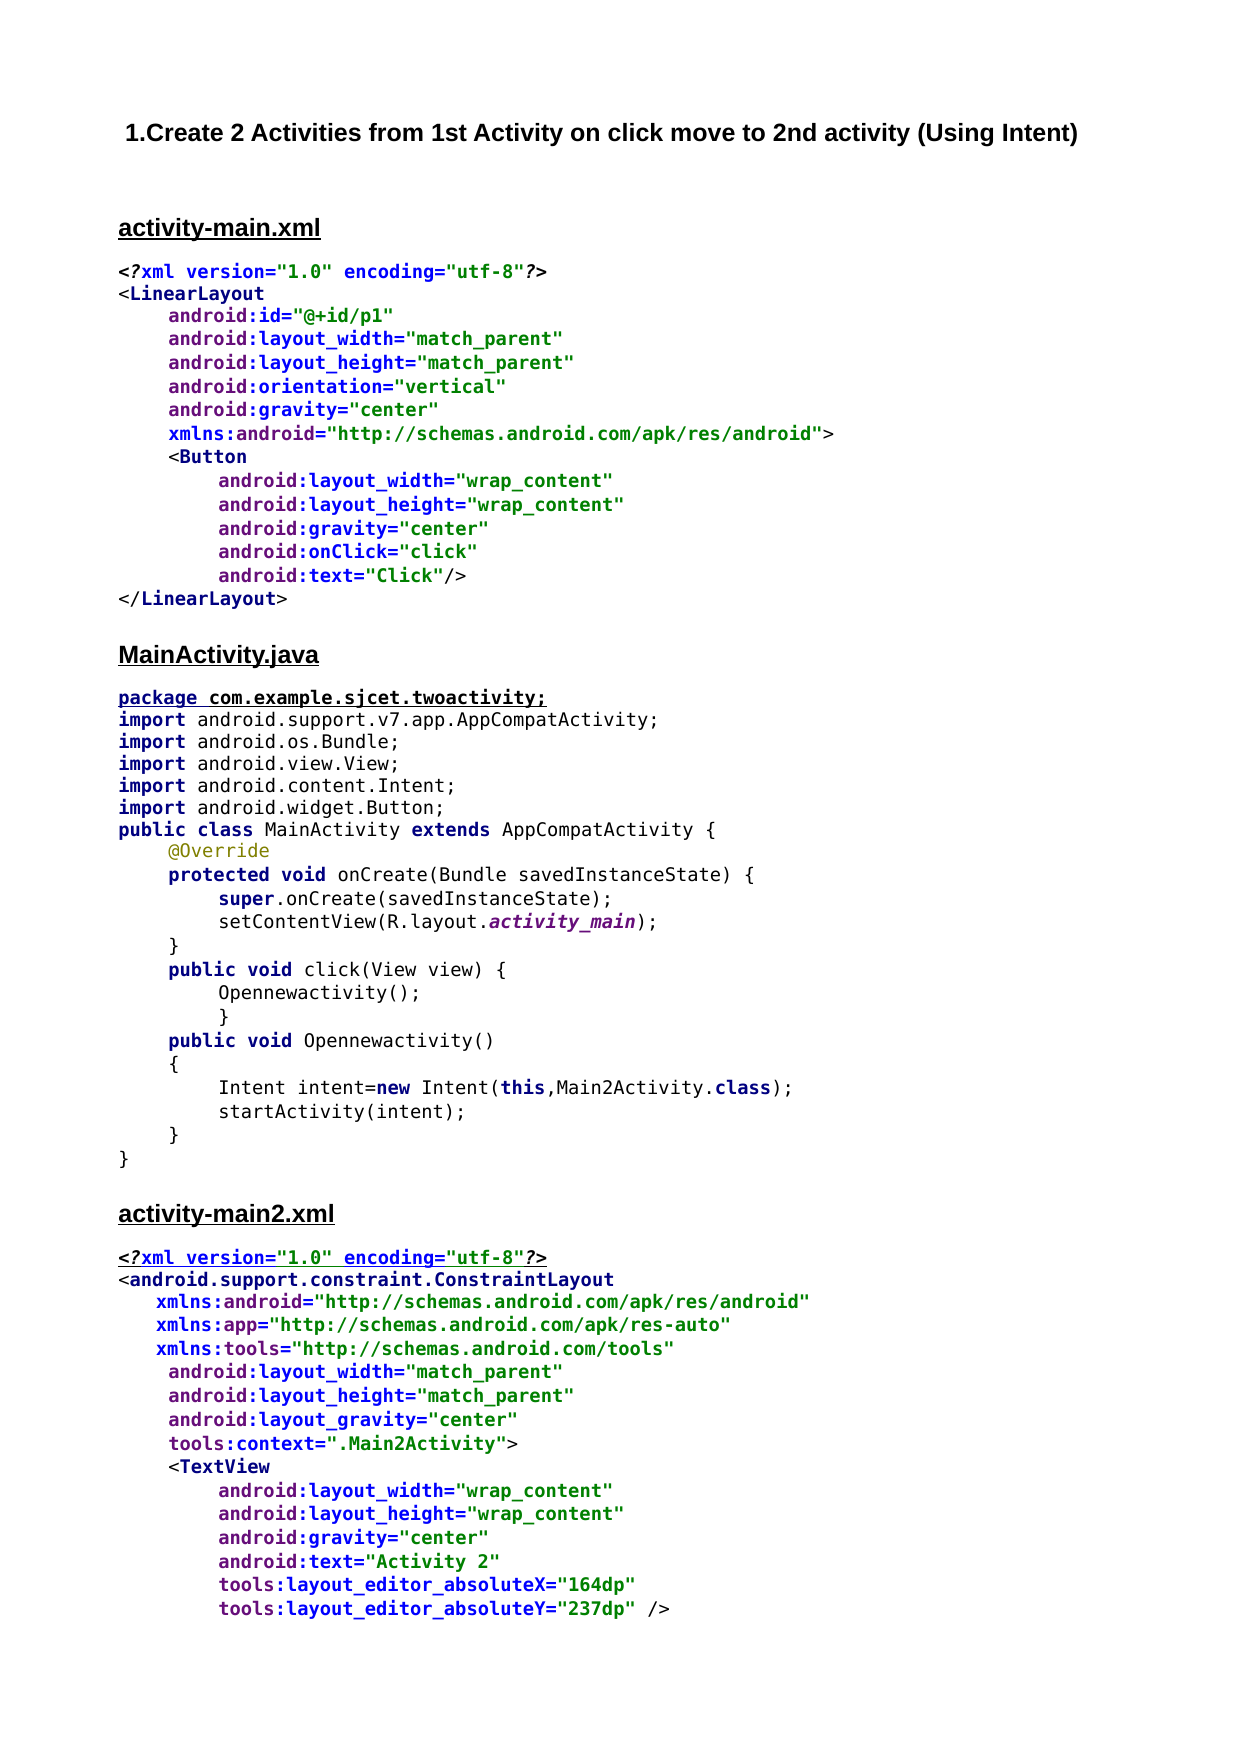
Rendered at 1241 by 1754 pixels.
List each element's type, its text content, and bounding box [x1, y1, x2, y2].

text <android.support.constraint.ConstraintLayout [118, 1269, 1122, 1291]
text android:layout_gravity="center" [118, 1409, 1122, 1432]
text android:layout_height="wrap_content" [118, 1503, 1122, 1527]
text import android.widget.Button; [118, 797, 1122, 819]
text tools:context=".Main2Activity"> [118, 1432, 1122, 1456]
text android:text="Activity 2" [118, 1551, 1122, 1574]
text android:orientation="vertical" [118, 376, 1122, 399]
text android:gravity="center" [118, 1527, 1122, 1551]
text android:layout_width="wrap_content" [118, 470, 1122, 494]
text xmlns:tools="http://schemas.android.com/tools" [118, 1338, 1122, 1362]
text } [118, 1148, 1122, 1170]
text <Button [118, 447, 1122, 470]
text super.onCreate(savedInstanceState); [118, 888, 1122, 911]
text tools:layout_editor_absoluteY="237dp" /> [118, 1598, 1122, 1622]
text package com.example.sjcet.twoactivity; [118, 687, 1122, 709]
text xmlns:app="http://schemas.android.com/apk/res-auto" [118, 1314, 1122, 1338]
text xmlns:android="http://schemas.android.com/apk/res/android" [118, 1291, 1122, 1314]
text android:gravity="center" [118, 399, 1122, 423]
text </LinearLayout> [118, 588, 1122, 610]
text setContentView(R.layout.activity_main); [118, 911, 1122, 935]
text Intent intent=new Intent(this,Main2Activity.class); [118, 1077, 1122, 1101]
text android:layout_height="wrap_content" [118, 494, 1122, 517]
text import android.content.Intent; [118, 775, 1122, 797]
text android:id="@+id/p1" [118, 305, 1122, 328]
text public void Opennewactivity() [118, 1030, 1122, 1053]
text <?xml version="1.0" encoding="utf-8"?> [118, 1247, 1122, 1269]
text } [118, 935, 1122, 959]
text import android.support.v7.app.AppCompatActivity; [118, 709, 1122, 731]
text <LinearLayout [118, 283, 1122, 305]
text public class MainActivity extends AppCompatActivity { [118, 819, 1122, 841]
text activity-main2.xml [118, 1199, 1122, 1228]
text <TextView [118, 1456, 1122, 1480]
text android:layout_height="match_parent" [118, 352, 1122, 376]
text protected void onCreate(Bundle savedInstanceState) { [118, 864, 1122, 888]
text import android.view.View; [118, 753, 1122, 775]
text 1.Create 2 Activities from 1st Activity on click move to 2nd activity (Using Intent) [118, 118, 1122, 147]
text MainActivity.java [118, 640, 1122, 668]
text } [118, 1124, 1122, 1148]
text Opennewactivity(); [118, 982, 1122, 1006]
text xmlns:android="http://schemas.android.com/apk/res/android"> [118, 423, 1122, 447]
text { [118, 1053, 1122, 1077]
text android:text="Click"/> [118, 565, 1122, 588]
text public void click(View view) { [118, 959, 1122, 982]
text android:layout_width="match_parent" [118, 1362, 1122, 1385]
text activity-main.xml [118, 213, 1122, 242]
text } [118, 1006, 1122, 1030]
text @Override [118, 841, 1122, 864]
text tools:layout_editor_absoluteX="164dp" [118, 1574, 1122, 1598]
text android:gravity="center" [118, 517, 1122, 541]
text android:layout_height="match_parent" [118, 1385, 1122, 1409]
text android:layout_width="match_parent" [118, 328, 1122, 352]
text android:onClick="click" [118, 541, 1122, 565]
text import android.os.Bundle; [118, 731, 1122, 753]
text <?xml version="1.0" encoding="utf-8"?> [118, 261, 1122, 283]
text startActivity(intent); [118, 1101, 1122, 1124]
text android:layout_width="wrap_content" [118, 1480, 1122, 1503]
